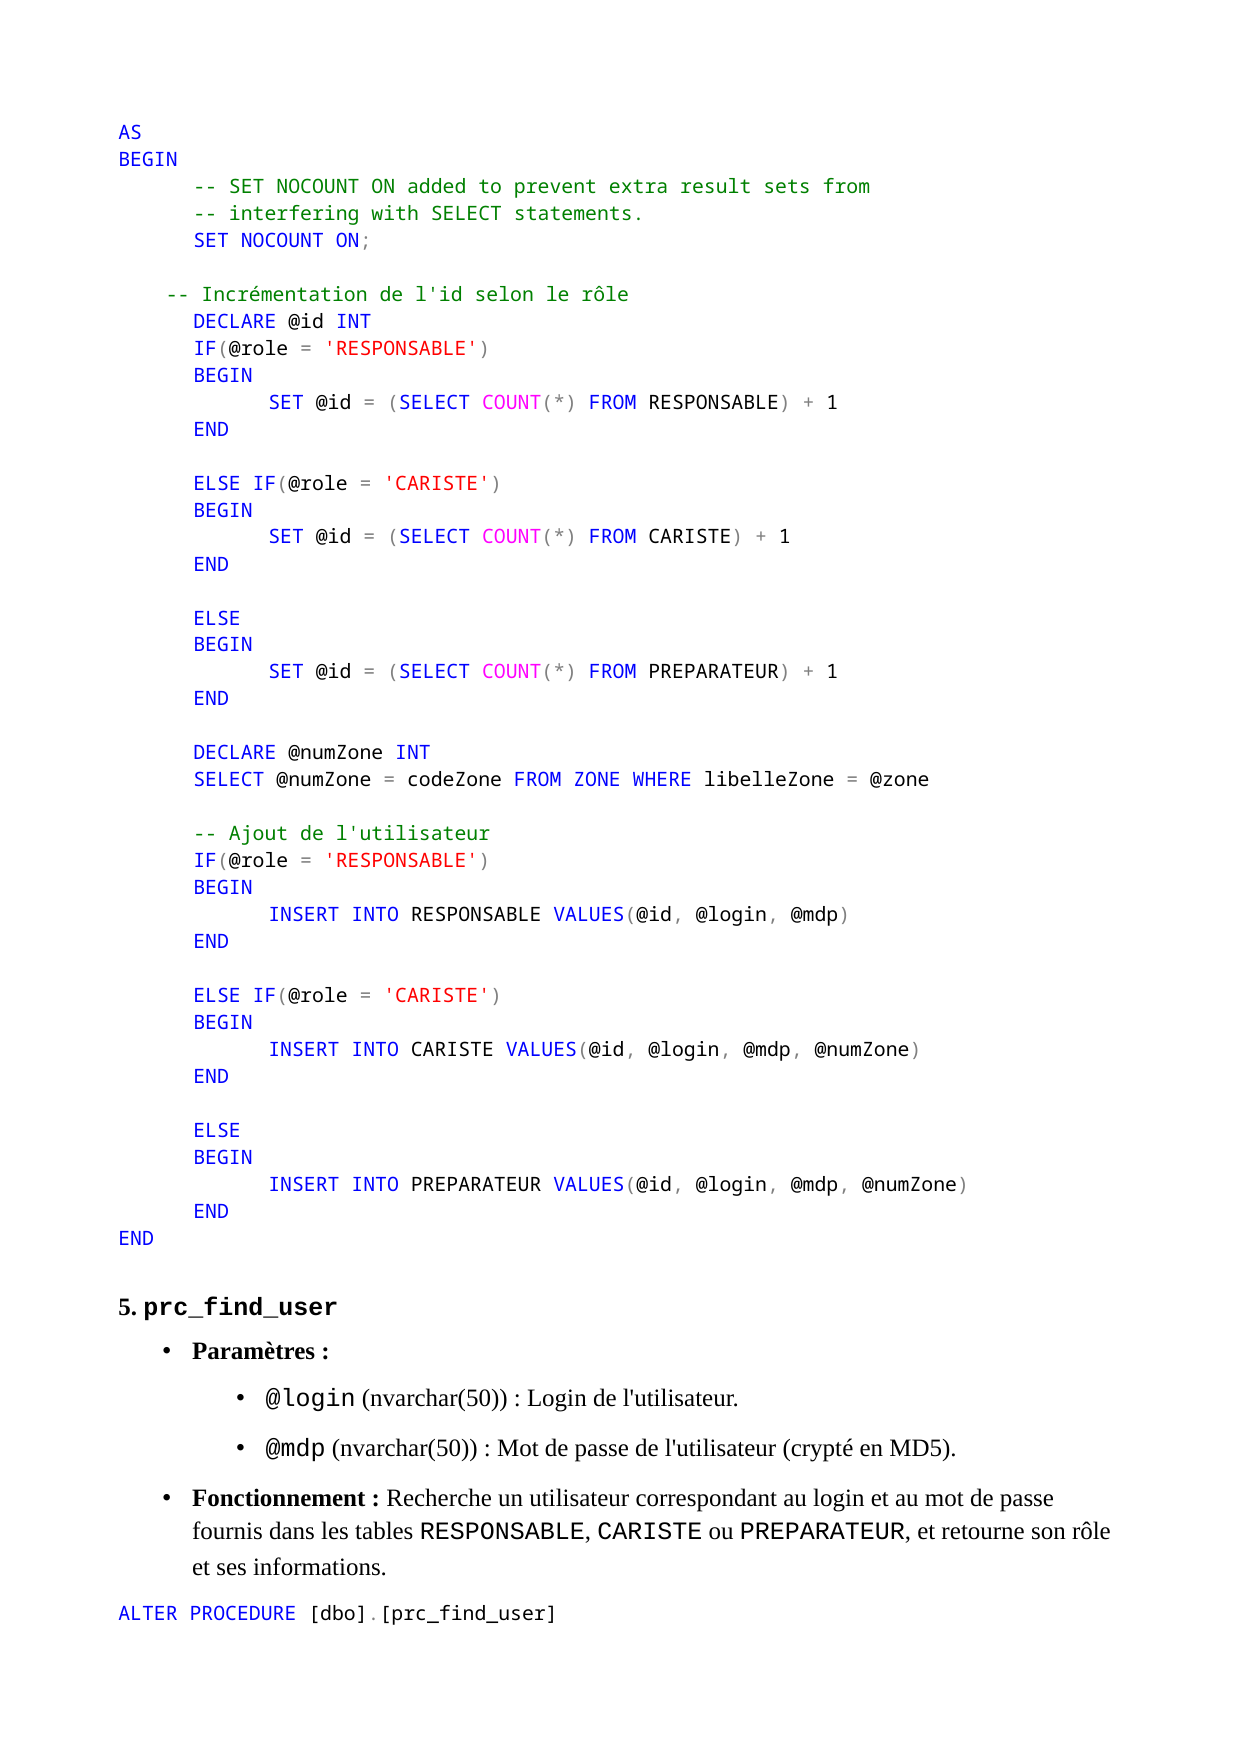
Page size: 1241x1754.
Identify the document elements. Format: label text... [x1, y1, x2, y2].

text SET @id = (SELECT COUNT(*) FROM PREPARATEUR) + 1 [118, 658, 1122, 685]
text BEGIN [118, 1008, 1122, 1035]
text ALTER PROCEDURE [dbo].[prc_find_user] [118, 1599, 1122, 1626]
text DECLARE @id INT [118, 307, 1122, 334]
text SELECT @numZone = codeZone FROM ZONE WHERE libelleZone = @zone [118, 766, 1122, 793]
text BEGIN [118, 873, 1122, 901]
text BEGIN [118, 496, 1122, 523]
text END [118, 415, 1122, 442]
list @login (nvarchar(50)) : Login de l'utilisateur. [236, 1383, 1122, 1414]
text END [118, 1197, 1122, 1224]
text BEGIN [118, 145, 1122, 172]
list @mdp (nvarchar(50)) : Mot de passe de l'utilisateur (crypté en MD5). [236, 1433, 1122, 1464]
text ELSE [118, 604, 1122, 631]
text -- interfering with SELECT statements. [118, 199, 1122, 226]
text INSERT INTO CARISTE VALUES(@id, @login, @mdp, @numZone) [118, 1035, 1122, 1062]
text END [118, 1224, 1122, 1251]
text BEGIN [118, 361, 1122, 388]
text SET @id = (SELECT COUNT(*) FROM CARISTE) + 1 [118, 523, 1122, 550]
text SET NOCOUNT ON; [118, 226, 1122, 253]
text BEGIN [118, 631, 1122, 658]
subtitle 5. prc_find_user [118, 1292, 1122, 1323]
text -- Incrémentation de l'id selon le rôle [118, 280, 1122, 307]
text END [118, 927, 1122, 954]
text IF(@role = 'RESPONSABLE') [118, 847, 1122, 873]
text ELSE IF(@role = 'CARISTE') [118, 469, 1122, 496]
text SET @id = (SELECT COUNT(*) FROM RESPONSABLE) + 1 [118, 388, 1122, 415]
text INSERT INTO PREPARATEUR VALUES(@id, @login, @mdp, @numZone) [118, 1170, 1122, 1197]
text ELSE IF(@role = 'CARISTE') [118, 981, 1122, 1008]
text END [118, 1062, 1122, 1089]
text -- Ajout de l'utilisateur [118, 819, 1122, 847]
text END [118, 685, 1122, 712]
text IF(@role = 'RESPONSABLE') [118, 334, 1122, 361]
text AS [118, 118, 1122, 145]
text INSERT INTO RESPONSABLE VALUES(@id, @login, @mdp) [118, 901, 1122, 927]
text BEGIN [118, 1143, 1122, 1170]
text ELSE [118, 1116, 1122, 1143]
text DECLARE @numZone INT [118, 739, 1122, 766]
text END [118, 550, 1122, 577]
list Fonctionnement : Recherche un utilisateur correspondant au login et au mot de passe fournis dans les tables RESPONSABLE, CARISTE ou PREPARATEUR, et retourne son rôle et ses informations. [162, 1483, 1122, 1580]
list Paramètres : [162, 1336, 1122, 1364]
text -- SET NOCOUNT ON added to prevent extra result sets from [118, 172, 1122, 199]
